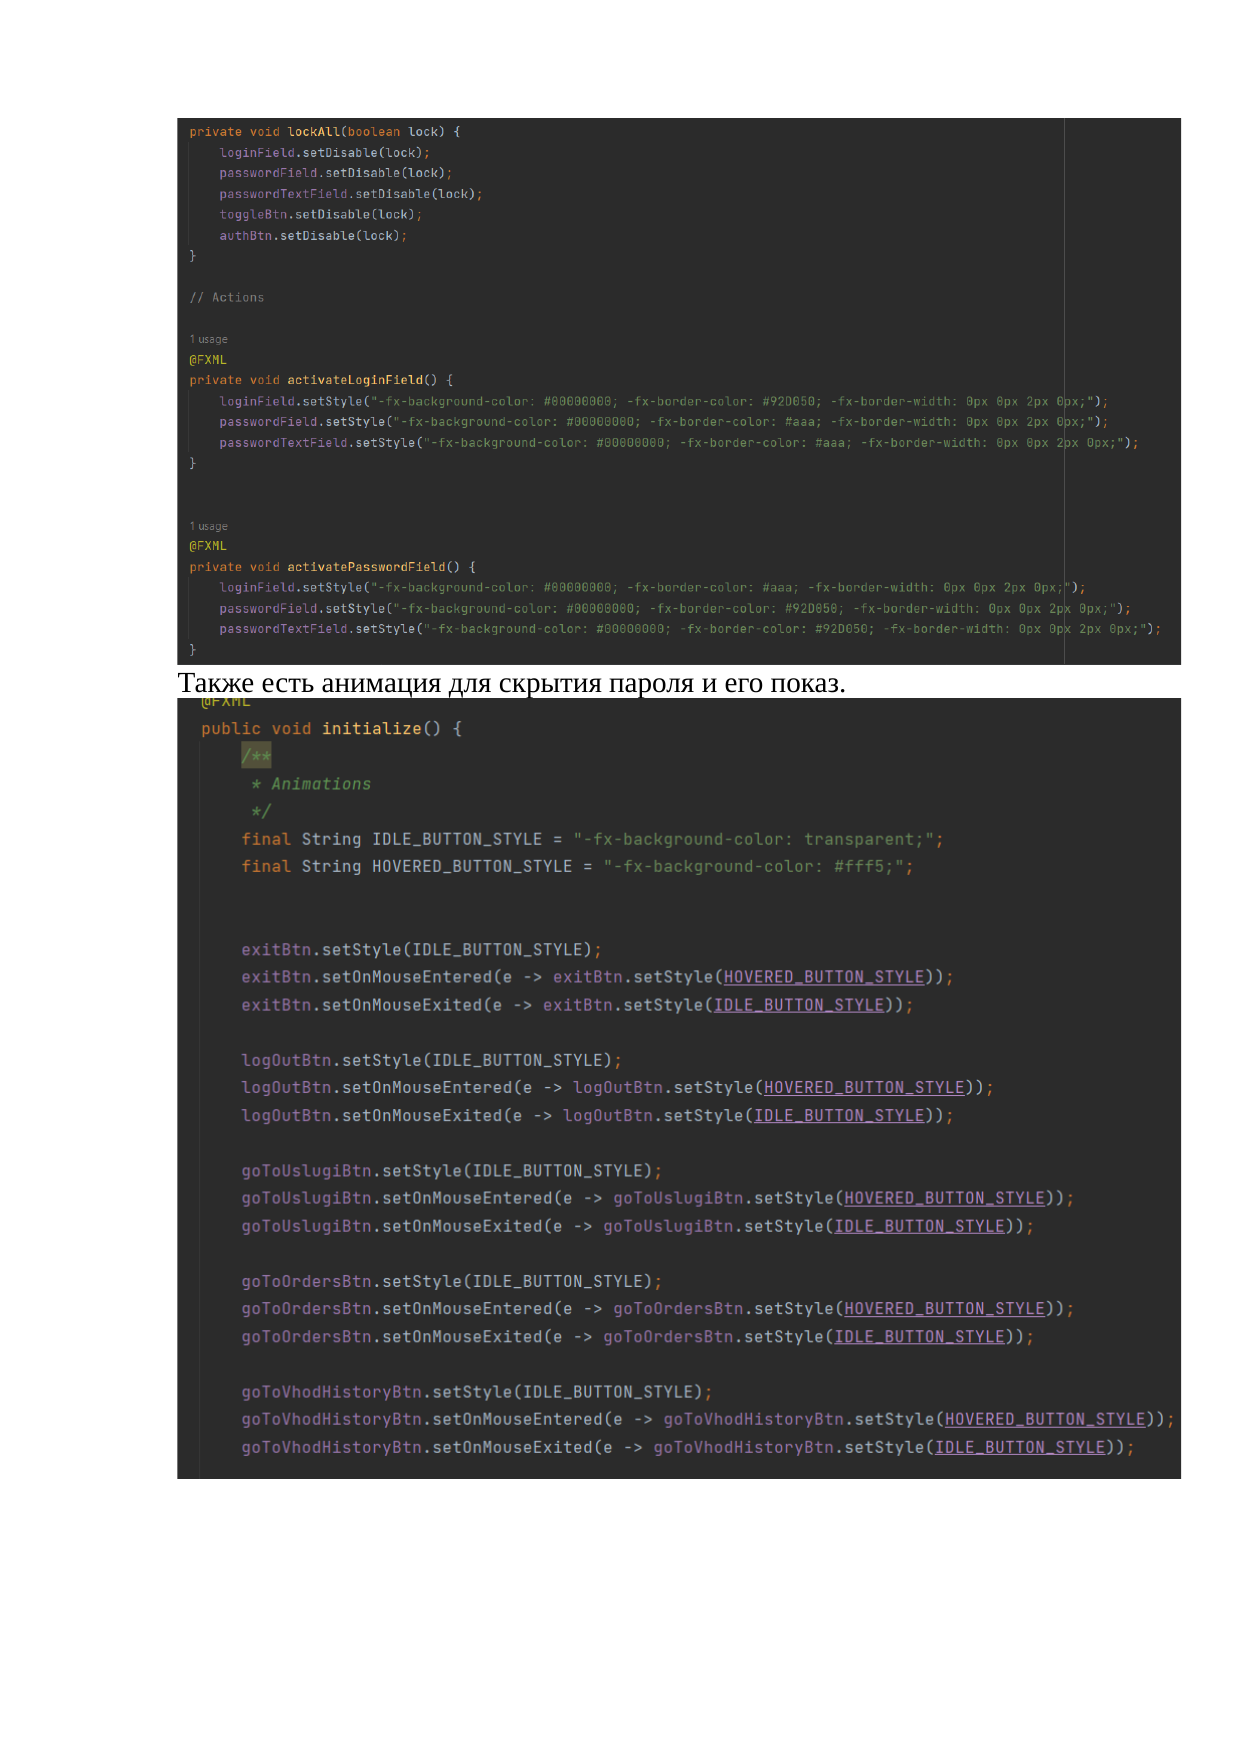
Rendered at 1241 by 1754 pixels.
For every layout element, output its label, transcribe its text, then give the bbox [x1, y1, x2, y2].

picture [177, 118, 1182, 665]
text Также есть анимация для скрытия пароля и его показ. [118, 665, 1122, 698]
picture [177, 698, 1182, 1479]
